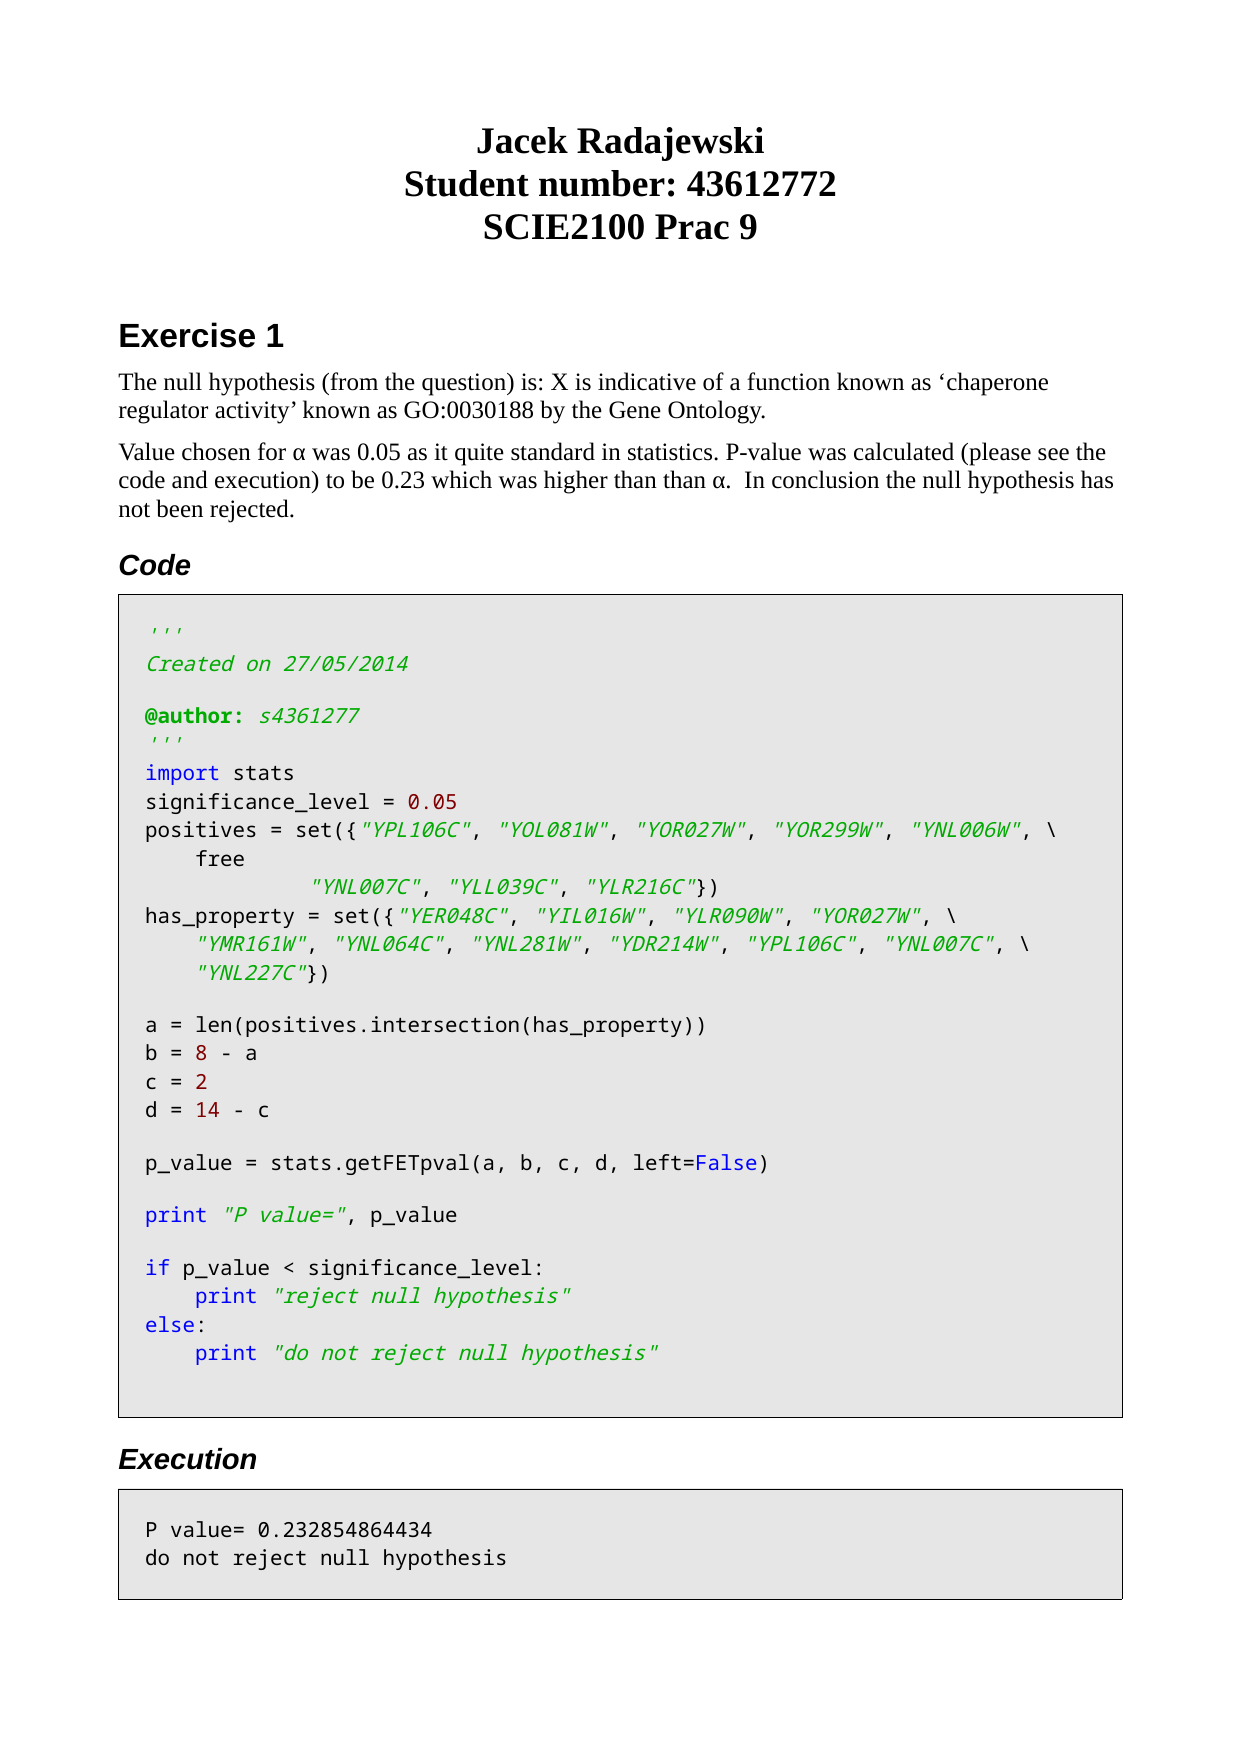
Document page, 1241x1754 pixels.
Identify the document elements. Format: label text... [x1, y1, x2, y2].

text if p_value < significance_level: [119, 1226, 1122, 1255]
text has_property = set({"YER048C", "YIL016W", "YLR090W", "YOR027W", \ "YMR161W", "YNL064C", "YNL281W", "YDR214W", "YPL106C", "YNL007C", \ "YNL227C"}) [119, 874, 1122, 959]
text positives = set({"YPL106C", "YOL081W", "YOR027W", "YOR299W", "YNL006W", \ [119, 789, 1122, 817]
text The null hypothesis (from the question) is: X is indicative of a function known as ‘chaperone regulator activity’ known as GO:0030188 by the Gene Ontology. [118, 367, 1122, 424]
subtitle Execution [118, 1442, 1122, 1476]
text "YNL007C", "YLL039C", "YLR216C"}) [119, 846, 1122, 874]
text free [119, 817, 1122, 846]
text P value= 0.232854864434 [119, 1490, 1122, 1517]
text Jacek Radajewski [118, 118, 1122, 161]
text Created on 27/05/2014 [119, 622, 1122, 651]
text Student number: 43612772 [118, 161, 1122, 204]
text print "P value=", p_value [119, 1174, 1122, 1202]
text import stats [119, 732, 1122, 760]
text @author: s4361277 [119, 675, 1122, 703]
text SCIE2100 Prac 9 [118, 204, 1122, 247]
text ''' [119, 595, 1122, 622]
subtitle Code [118, 548, 1122, 582]
text print "reject null hypothesis" [119, 1255, 1122, 1283]
text else: [119, 1283, 1122, 1312]
text p_value = stats.getFETpval(a, b, c, d, left=False) [119, 1121, 1122, 1150]
text b = 8 - a [119, 1012, 1122, 1040]
text c = 2 [119, 1040, 1122, 1069]
text significance_level = 0.05 [119, 760, 1122, 789]
text d = 14 - c [119, 1069, 1122, 1097]
text Value chosen for α was 0.05 as it quite standard in statistics. P-value was calculated (please see the code and execution) to be 0.23 which was higher than than α. In conclusion the null hypothesis has not been rejected. [118, 437, 1122, 523]
text do not reject null hypothesis [119, 1517, 1122, 1599]
subtitle Exercise 1 [118, 316, 1122, 354]
text print "do not reject null hypothesis" [119, 1312, 1122, 1340]
text ''' [119, 703, 1122, 732]
text a = len(positives.intersection(has_property)) [119, 983, 1122, 1012]
